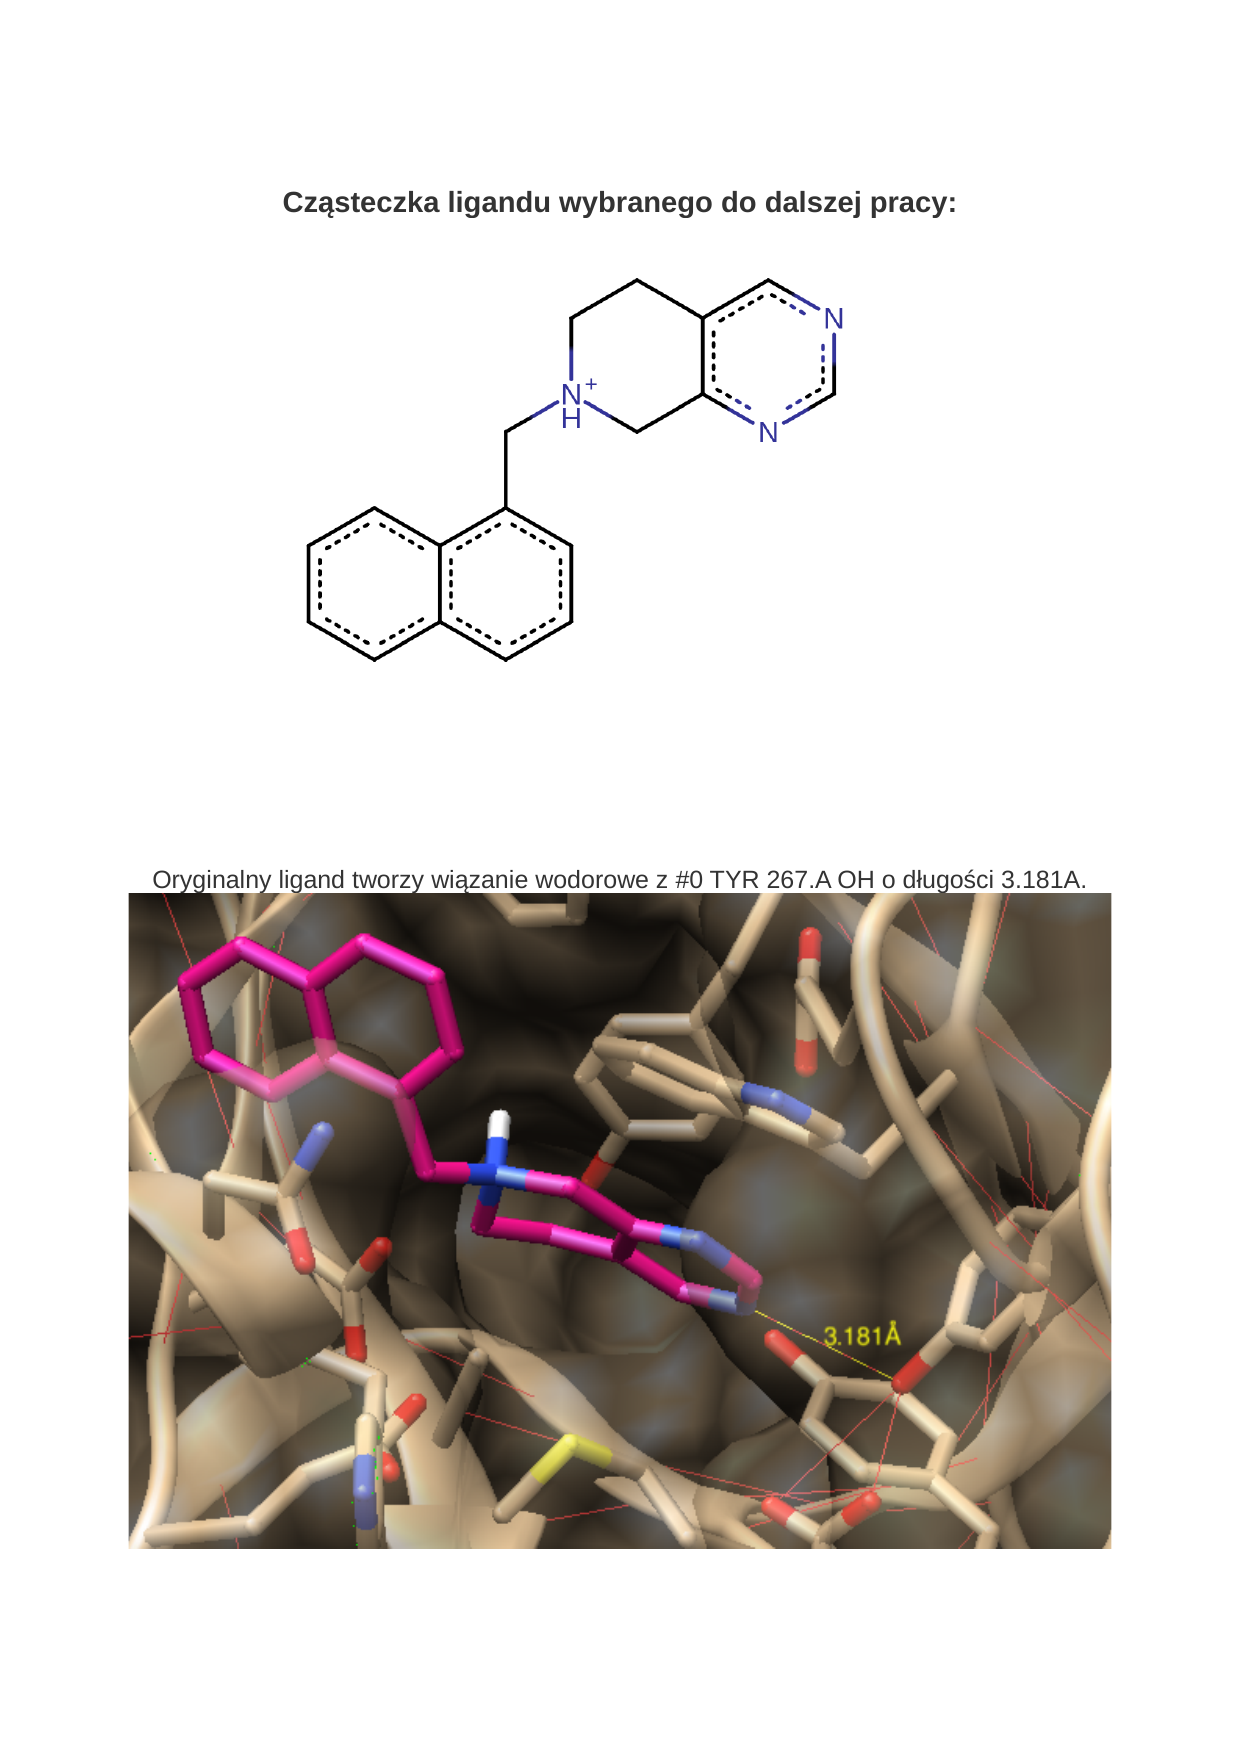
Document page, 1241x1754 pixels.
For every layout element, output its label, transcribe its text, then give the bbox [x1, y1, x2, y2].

picture [188, 218, 1053, 736]
text Cząsteczka ligandu wybranego do dalszej pracy: [118, 185, 1122, 219]
picture [128, 893, 1112, 1549]
text Oryginalny ligand tworzy wiązanie wodorowe z #0 TYR 267.A OH o długości 3.181A. [118, 865, 1122, 893]
